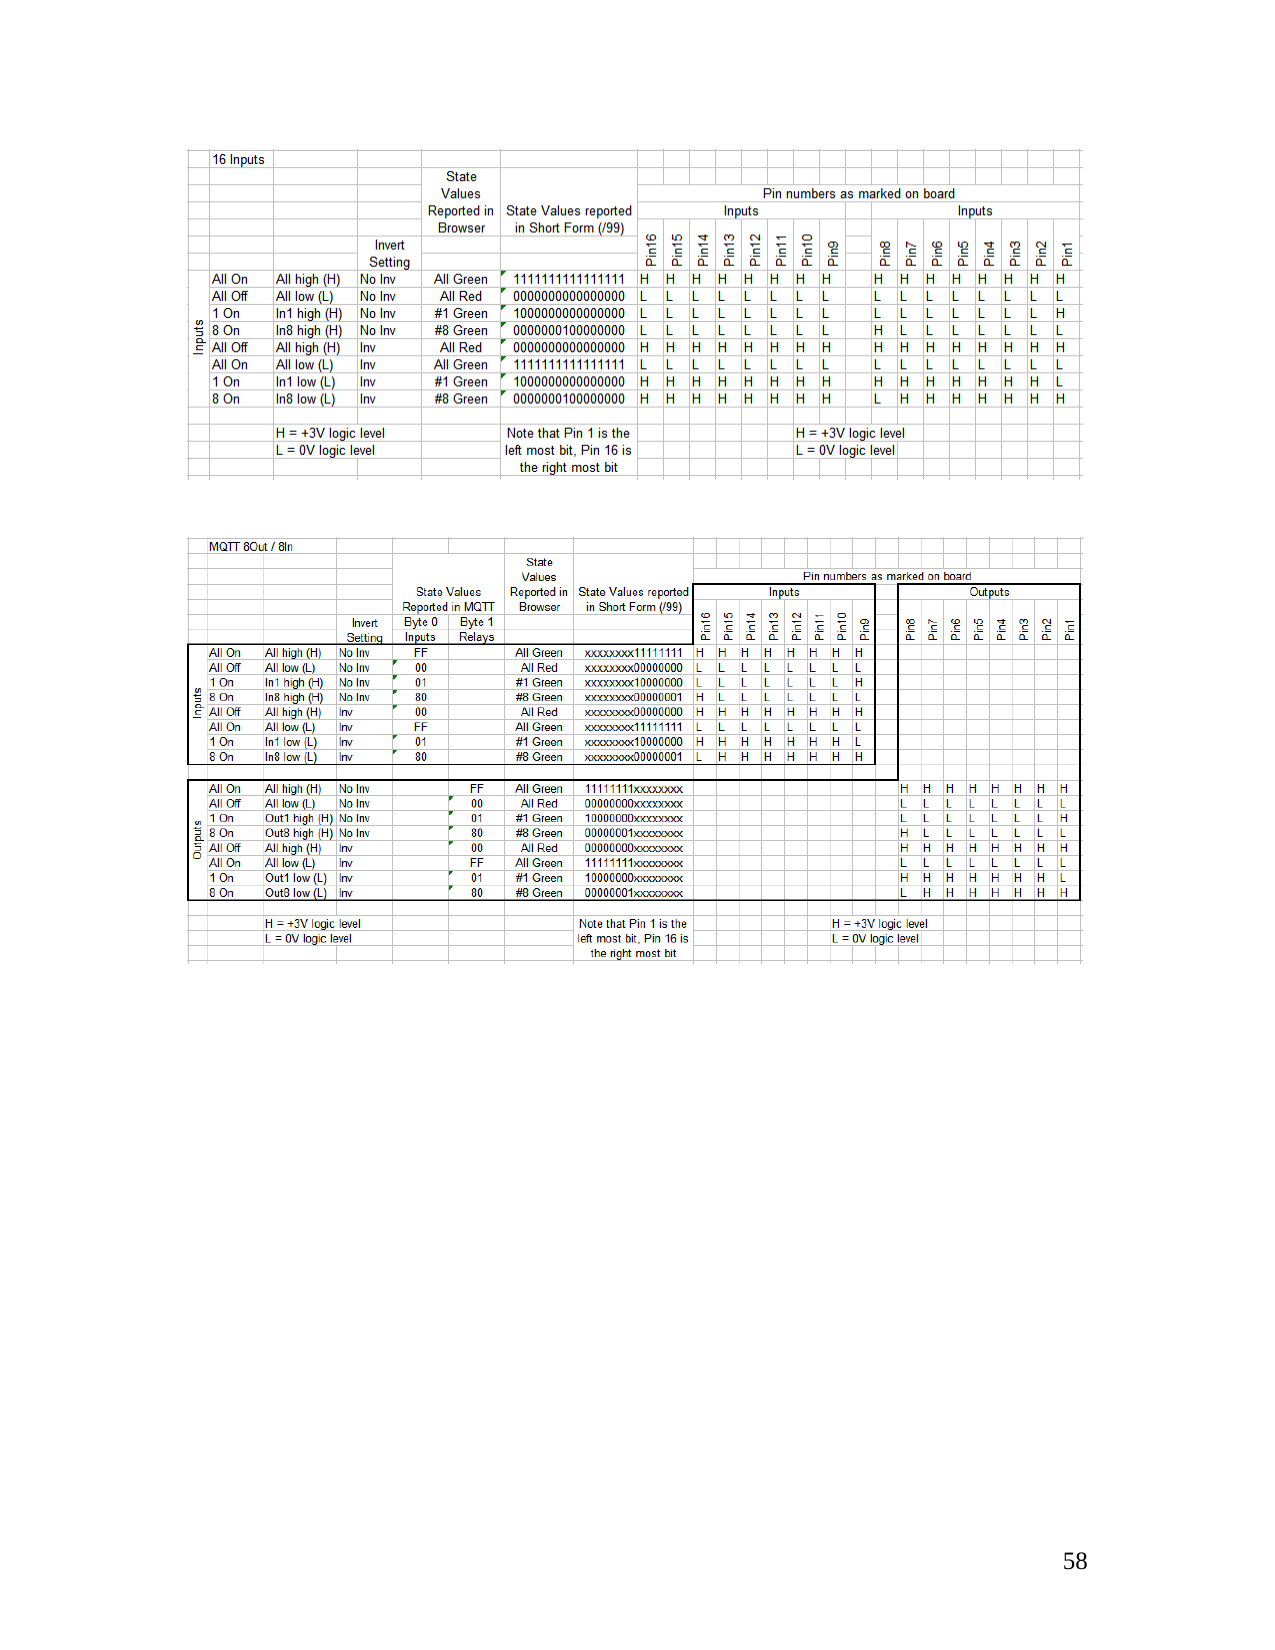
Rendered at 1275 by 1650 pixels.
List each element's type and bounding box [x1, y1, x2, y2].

picture [187, 537, 1083, 964]
picture [187, 149, 1083, 480]
